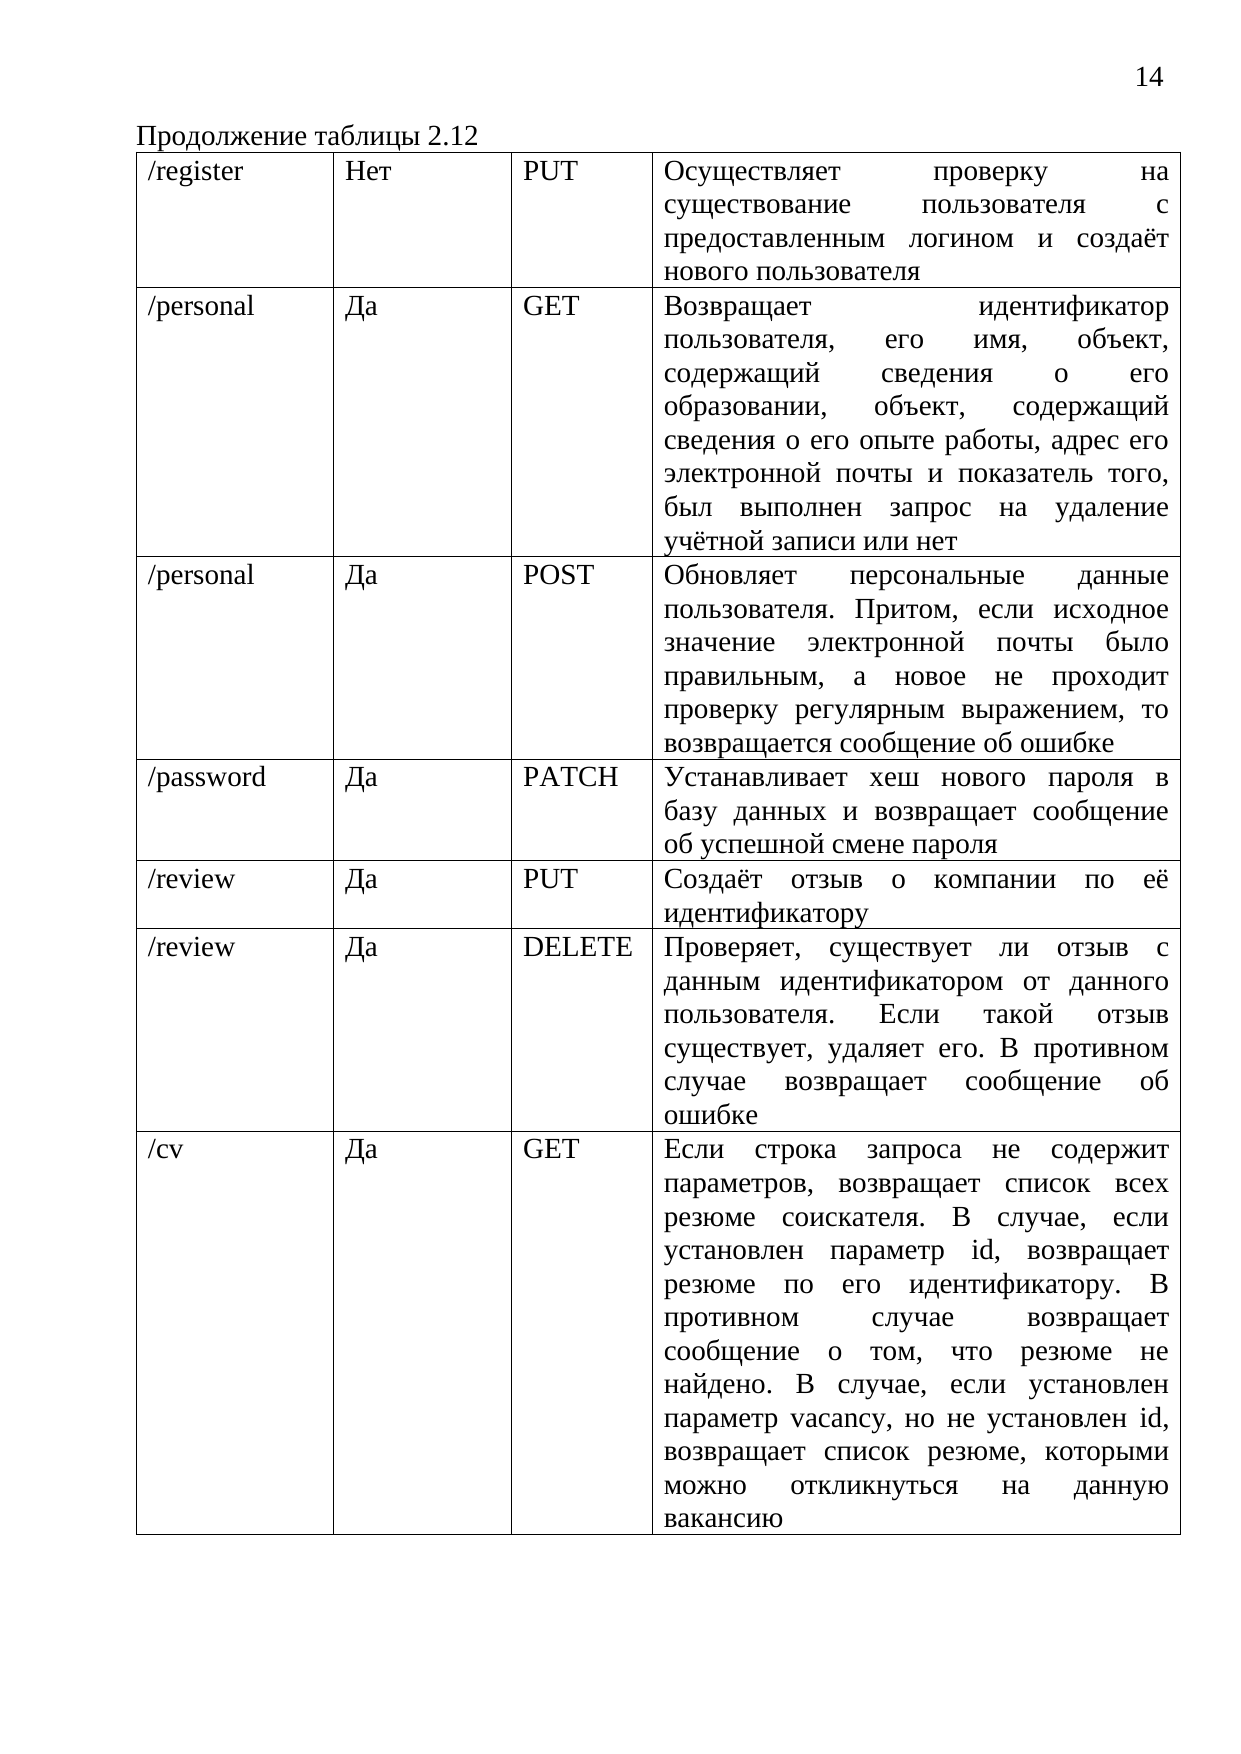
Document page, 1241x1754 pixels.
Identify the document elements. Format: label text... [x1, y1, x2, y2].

table_cell /personal [137, 557, 333, 758]
table_cell Обновляет персональные данные пользователя. Притом, если исходное значение электронной почты было правильным, а новое не проходит проверку регулярным выражением, то возвращается сообщение об ошибке [653, 557, 1180, 758]
table_cell Проверяет, существует ли отзыв с данным идентификатором от данного пользователя. Если такой отзыв существует, удаляет его. В противном случае возвращает сообщение об ошибке [653, 929, 1180, 1131]
text Продолжение таблицы 2.12 [136, 118, 1181, 152]
table_cell /review [137, 861, 333, 928]
table_cell Да [334, 557, 511, 758]
table_cell Да [334, 760, 511, 860]
table_header PUT [512, 153, 652, 287]
table_cell DELETE [512, 929, 652, 1131]
table_cell PATCH [512, 760, 652, 860]
table_cell PUT [512, 861, 652, 928]
table_cell /password [137, 760, 333, 860]
table_cell Да [334, 861, 511, 928]
table_cell Да [334, 929, 511, 1131]
table_cell Да [334, 288, 511, 556]
table_cell Если строка запроса не содержит параметров, возвращает список всех резюме соискателя. В случае, если установлен параметр id, возвращает резюме по его идентификатору. В противном случае возвращает сообщение о том, что резюме не найдено. В случае, если установлен параметр vacancy, но не установлен id, возвращает список резюме, которыми можно откликнуться на данную вакансию [653, 1132, 1180, 1534]
table_cell Устанавливает хеш нового пароля в базу данных и возвращает сообщение об успешной смене пароля [653, 760, 1180, 860]
table_cell Да [334, 1132, 511, 1534]
table_header /register [137, 153, 333, 287]
table_cell /personal [137, 288, 333, 556]
table_cell GET [512, 288, 652, 556]
table_cell /review [137, 929, 333, 1131]
table_cell Возвращает идентификатор пользователя, его имя, объект, содержащий сведения о его образовании, объект, содержащий сведения о его опыте работы, адрес его электронной почты и показатель того, был выполнен запрос на удаление учётной записи или нет [653, 288, 1180, 556]
table_cell GET [512, 1132, 652, 1534]
table_cell /cv [137, 1132, 333, 1534]
table_cell POST [512, 557, 652, 758]
table_cell Создаёт отзыв о компании по её идентификатору [653, 861, 1180, 928]
table_header Осуществляет проверку на существование пользователя с предоставленным логином и создаёт нового пользователя [653, 153, 1180, 287]
table_header Нет [334, 153, 511, 287]
